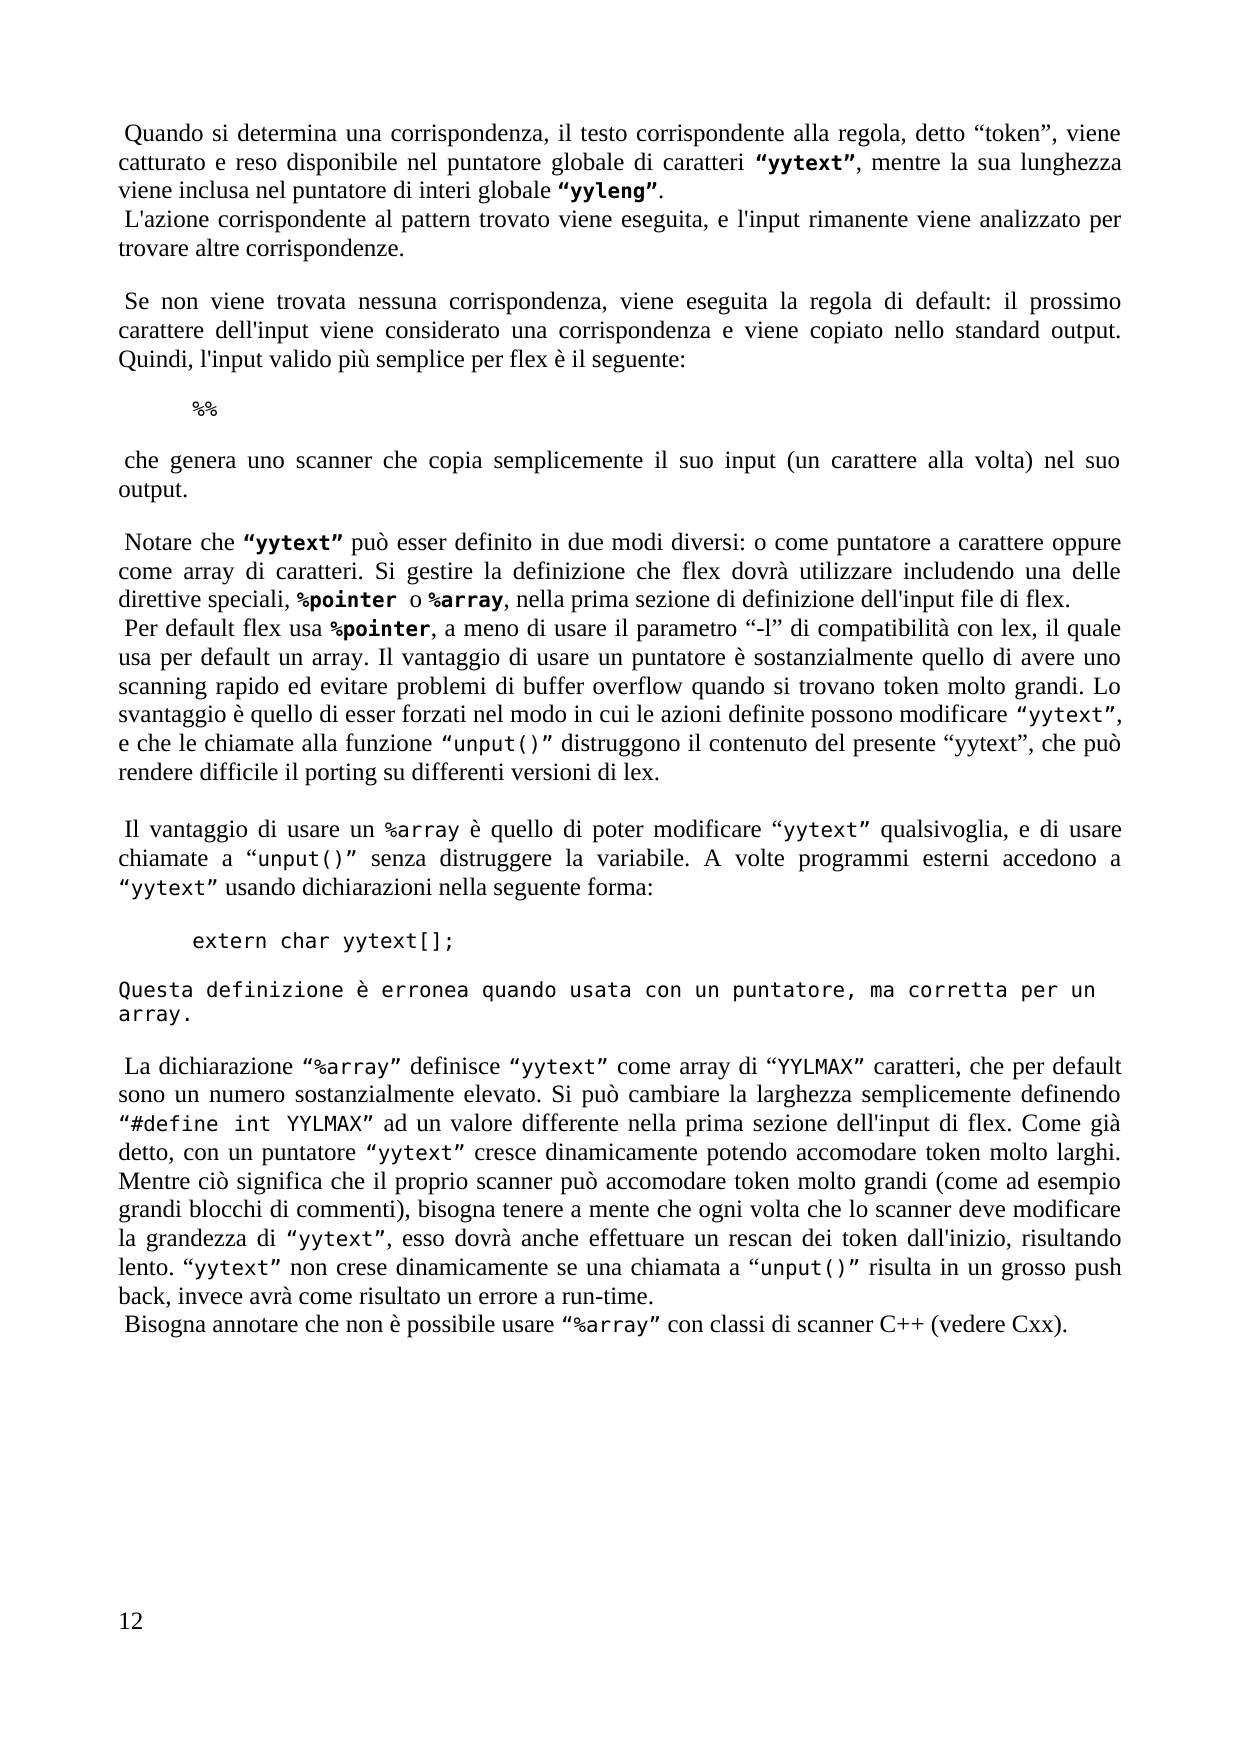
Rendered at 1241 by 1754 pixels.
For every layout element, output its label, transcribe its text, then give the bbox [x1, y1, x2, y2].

text Questa definizione è erronea quando usata con un puntatore, ma corretta per un array. [118, 978, 1122, 1027]
text Per default flex usa %pointer, a meno di usare il parametro “-l” di compatibilità con lex, il quale usa per default un array. Il vantaggio di usare un puntatore è sostanzialmente quello di avere uno scanning rapido ed evitare problemi di buffer overflow quando si trovano token molto grandi. Lo svantaggio è quello di esser forzati nel modo in cui le azioni definite possono modificare “yytext”, e che le chiamate alla funzione “unput()” distruggono il contenuto del presente “yytext”, che può rendere difficile il porting su differenti versioni di lex. [118, 613, 1122, 786]
text extern char yytext[]; [118, 929, 1122, 954]
text La dichiarazione “%array” definisce “yytext” come array di “YYLMAX” caratteri, che per default sono un numero sostanzialmente elevato. Si può cambiare la larghezza semplicemente definendo “#define int YYLMAX” ad un valore differente nella prima sezione dell'input di flex. Come già detto, con un puntatore “yytext” cresce dinamicamente potendo accomodare token molto larghi. Mentre ciò significa che il proprio scanner può accomodare token molto grandi (come ad esempio grandi blocchi di commenti), bisogna tenere a mente che ogni volta che lo scanner deve modificare la grandezza di “yytext”, esso dovrà anche effettuare un rescan dei token dall'inizio, risultando lento. “yytext” non crese dinamicamente se una chiamata a “unput()” risulta in un grosso push back, invece avrà come risultato un errore a run-time. [118, 1051, 1122, 1309]
text che genera uno scanner che copia semplicemente il suo input (un carattere alla volta) nel suo output. [118, 445, 1122, 503]
text Il vantaggio di usare un %array è quello di poter modificare “yytext” qualsivoglia, e di usare chiamate a “unput()” senza distruggere la variabile. A volte programmi esterni accedono a “yytext” usando dichiarazioni nella seguente forma: [118, 814, 1122, 901]
text Bisogna annotare che non è possibile usare “%array” con classi di scanner C++ (vedere Cxx). [118, 1309, 1122, 1338]
text Quando si determina una corrispondenza, il testo corrispondente alla regola, detto “token”, viene catturato e reso disponibile nel puntatore globale di caratteri “yytext”, mentre la sua lunghezza viene inclusa nel puntatore di interi globale “yyleng”. [118, 118, 1122, 204]
text %% [118, 397, 1122, 421]
text Notare che “yytext” può esser definito in due modi diversi: o come puntatore a carattere oppure come array di caratteri. Si gestire la definizione che flex dovrà utilizzare includendo una delle direttive speciali, %pointer o %array, nella prima sezione di definizione dell'input file di flex. [118, 527, 1122, 613]
text Se non viene trovata nessuna corrispondenza, viene eseguita la regola di default: il prossimo carattere dell'input viene considerato una corrispondenza e viene copiato nello standard output. Quindi, l'input valido più semplice per flex è il seguente: [118, 286, 1122, 372]
text L'azione corrispondente al pattern trovato viene eseguita, e l'input rimanente viene analizzato per trovare altre corrispondenze. [118, 204, 1122, 262]
